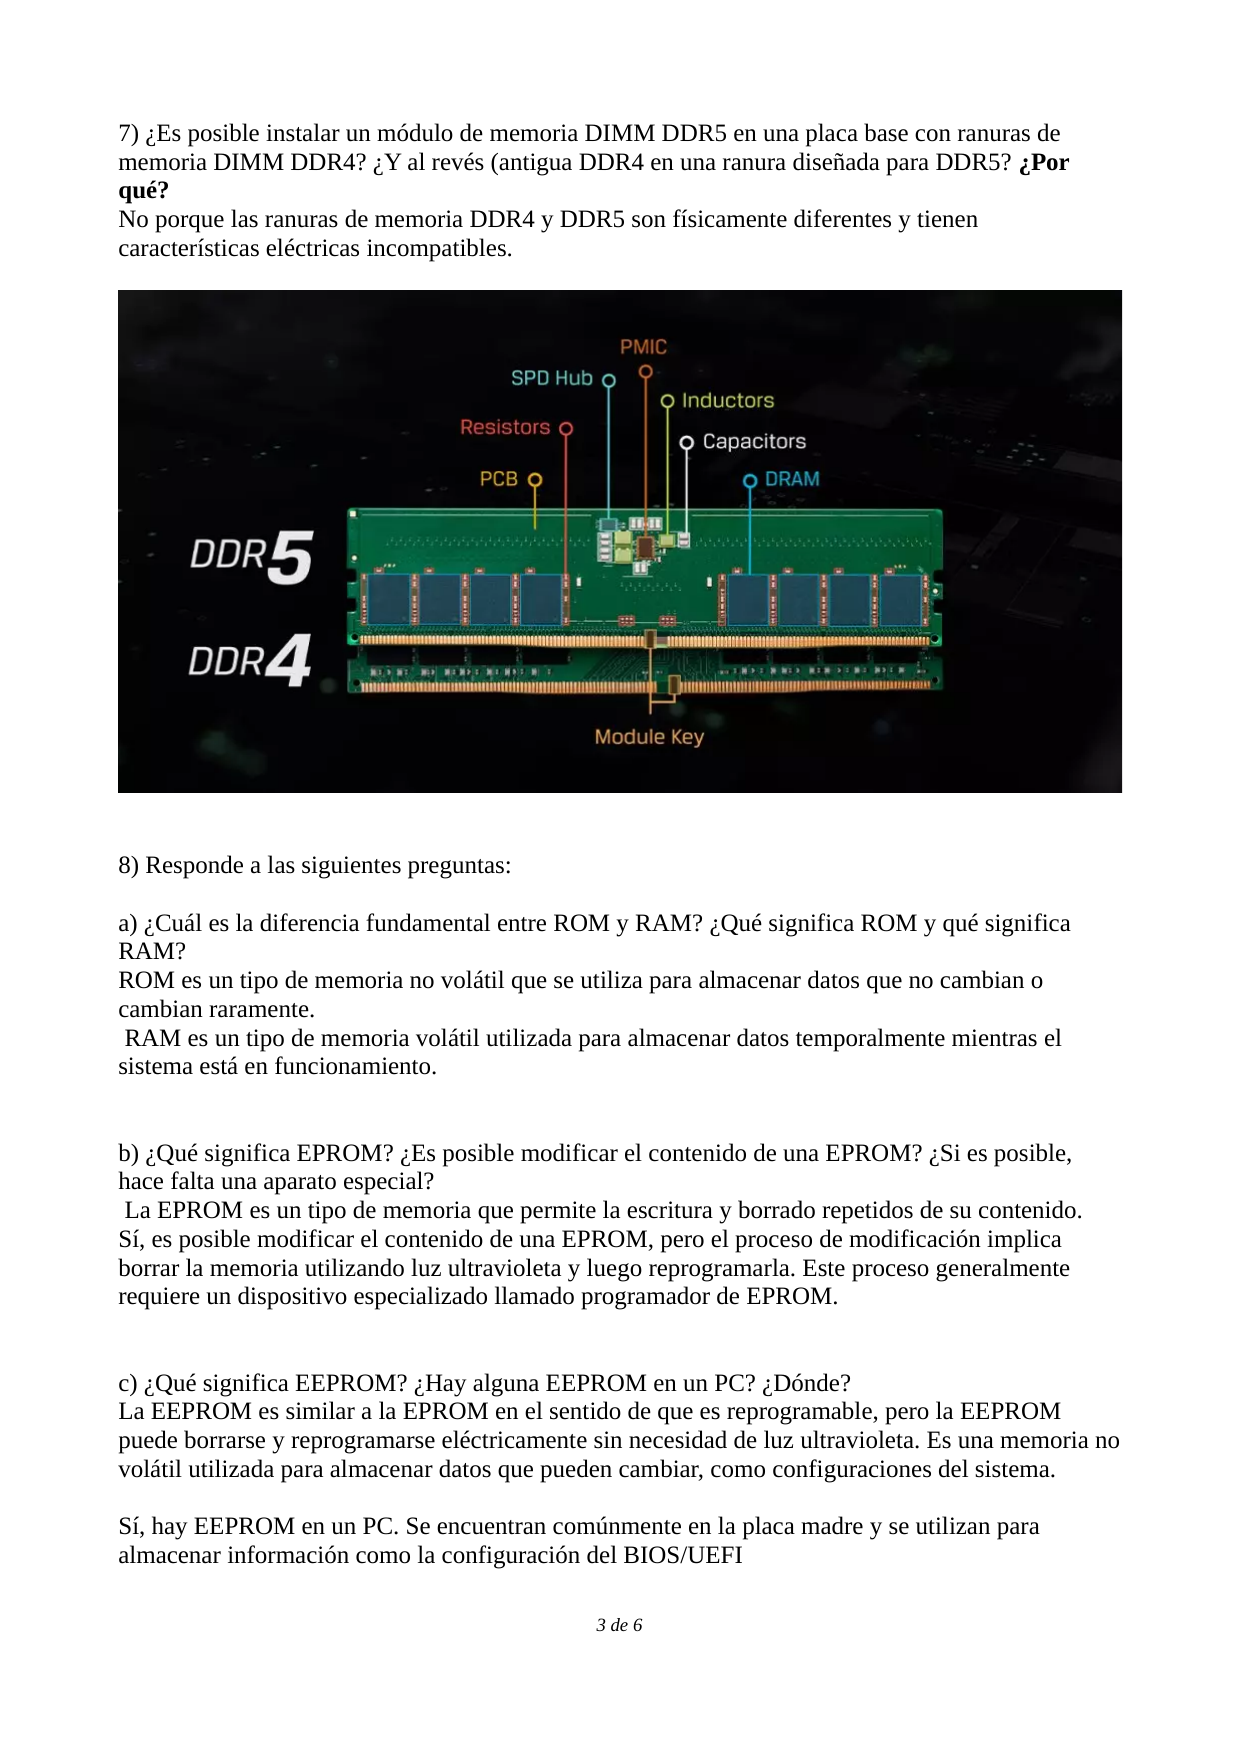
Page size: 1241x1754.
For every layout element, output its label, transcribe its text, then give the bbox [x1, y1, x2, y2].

text 7) ¿Es posible instalar un módulo de memoria DIMM DDR5 en una placa base con ranuras de memoria DIMM DDR4? ¿Y al revés (antigua DDR4 en una ranura diseñada para DDR5? ¿Por qué? [118, 118, 1122, 204]
text La EEPROM es similar a la EPROM en el sentido de que es reprogramable, pero la EEPROM puede borrarse y reprogramarse eléctricamente sin necesidad de luz ultravioleta. Es una memoria no volátil utilizada para almacenar datos que pueden cambiar, como configuraciones del sistema. [118, 1396, 1122, 1483]
text Sí, es posible modificar el contenido de una EPROM, pero el proceso de modificación implica borrar la memoria utilizando luz ultravioleta y luego reprogramarla. Este proceso generalmente requiere un dispositivo especializado llamado programador de EPROM. [118, 1224, 1122, 1310]
text Sí, hay EEPROM en un PC. Se encuentran comúnmente en la placa madre y se utilizan para almacenar información como la configuración del BIOS/UEFI [118, 1511, 1122, 1569]
text RAM es un tipo de memoria volátil utilizada para almacenar datos temporalmente mientras el sistema está en funcionamiento. [118, 1023, 1122, 1080]
text La EPROM es un tipo de memoria que permite la escritura y borrado repetidos de su contenido. [118, 1195, 1122, 1224]
text 8) Responde a las siguientes preguntas: [118, 850, 1122, 879]
text No porque las ranuras de memoria DDR4 y DDR5 son físicamente diferentes y tienen características eléctricas incompatibles. [118, 204, 1122, 262]
text a) ¿Cuál es la diferencia fundamental entre ROM y RAM? ¿Qué significa ROM y qué significa RAM? [118, 908, 1122, 965]
text c) ¿Qué significa EEPROM? ¿Hay alguna EEPROM en un PC? ¿Dónde? [118, 1368, 1122, 1396]
text b) ¿Qué significa EPROM? ¿Es posible modificar el contenido de una EPROM? ¿Si es posible, hace falta una aparato especial? [118, 1138, 1122, 1195]
text ROM es un tipo de memoria no volátil que se utiliza para almacenar datos que no cambian o cambian raramente. [118, 965, 1122, 1023]
picture [118, 290, 1123, 793]
